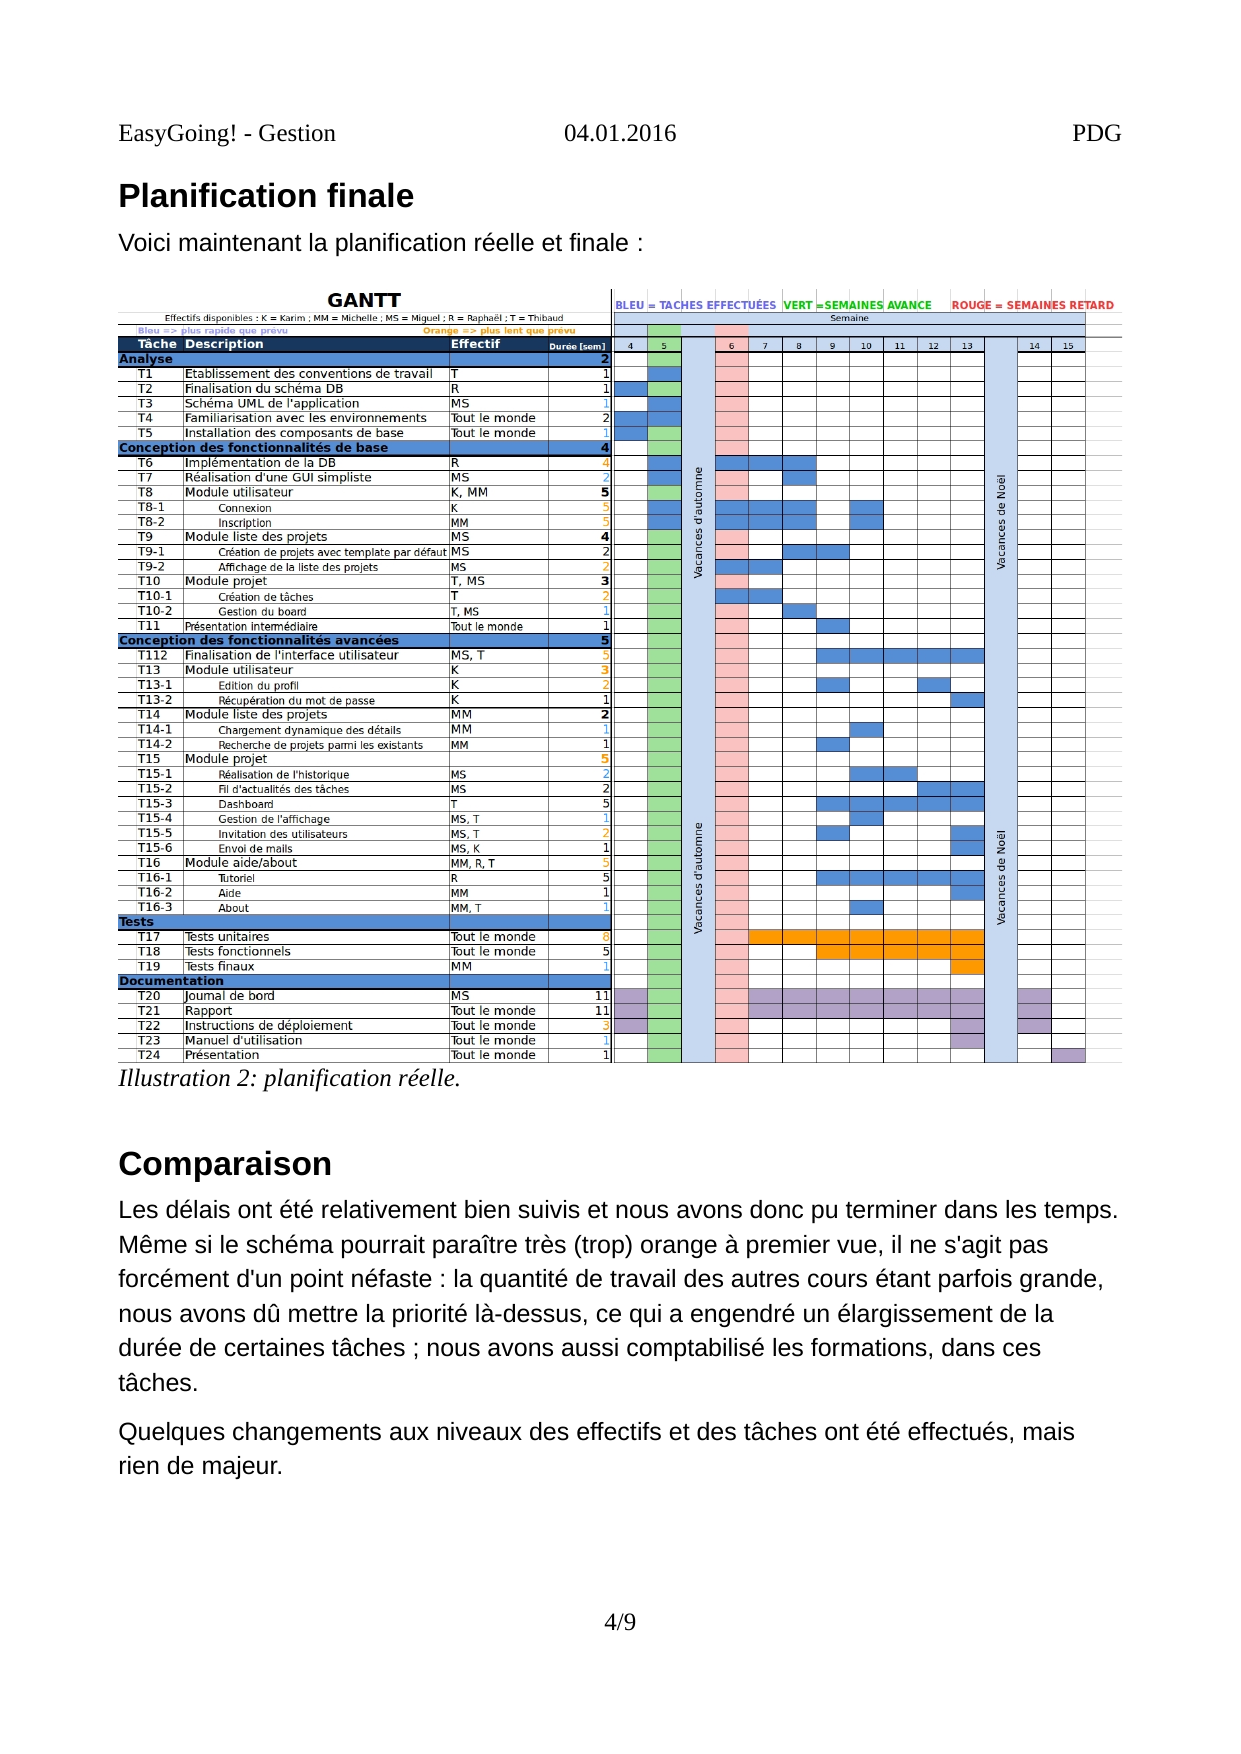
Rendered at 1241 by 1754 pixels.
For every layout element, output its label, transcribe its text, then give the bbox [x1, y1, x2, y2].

text Illustration 2: planification réelle. [118, 1063, 1122, 1092]
text Les délais ont été relativement bien suivis et nous avons donc pu terminer dans les temps. Même si le schéma pourrait paraître très (trop) orange à premier vue, il ne s'agit pas forcément d'un point néfaste : la quantité de travail des autres cours étant parfois grande, nous avons dû mettre la priorité là-dessus, ce qui a engendré un élargissement de la durée de certaines tâches ; nous avons aussi comptabilisé les formations, dans ces tâches. [118, 1195, 1122, 1396]
text Quelques changements aux niveaux des effectifs et des tâches ont été effectués, mais rien de majeur. [118, 1417, 1122, 1480]
text Voici maintenant la planification réelle et finale : [118, 227, 1122, 256]
picture [118, 289, 1123, 1063]
subtitle Comparaison [118, 1144, 1122, 1183]
subtitle Planification finale [118, 176, 1122, 215]
